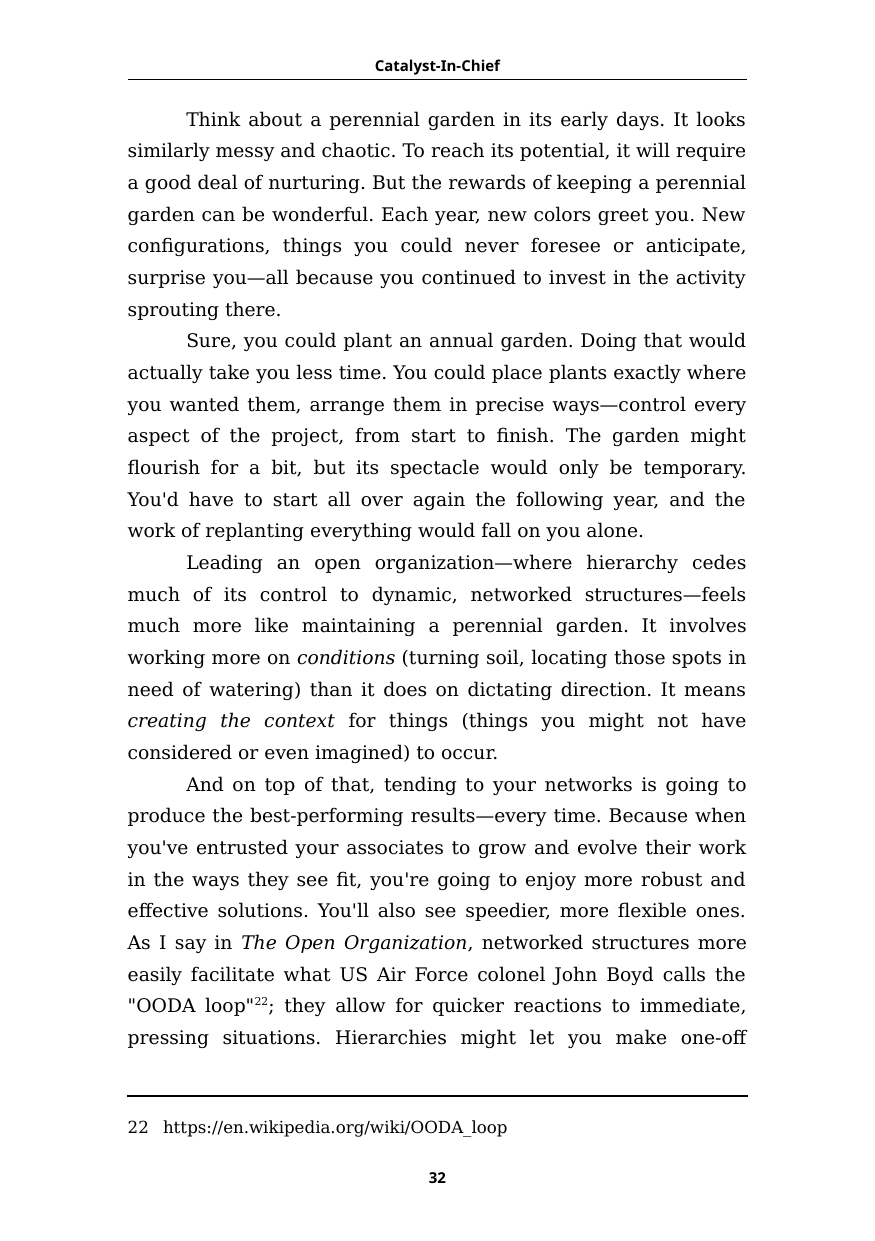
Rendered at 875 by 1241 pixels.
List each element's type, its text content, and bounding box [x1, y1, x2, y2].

text Sure, you could plant an annual garden. Doing that would actually take you less time. You could place plants exactly where you wanted them, arrange them in precise ways—control every aspect of the project, from start to finish. The garden might flourish for a bit, but its spectacle would only be temporary. You'd have to start all over again the following year, and the work of replanting everything would fall on you alone. [127, 330, 747, 542]
text https://en.wikipedia.org/wiki/OODA_loop [127, 1118, 747, 1138]
text Think about a perennial garden in its early days. It looks similarly messy and chaotic. To reach its potential, it will require a good deal of nurturing. But the rewards of keeping a perennial garden can be wonderful. Each year, new colors greet you. New configurations, things you could never foresee or anticipate, surprise you—all because you continued to invest in the activity sprouting there. [127, 109, 747, 321]
text Leading an open organization—where hierarchy cedes much of its control to dynamic, networked structures—feels much more like maintaining a perennial garden. It involves working more on conditions (turning soil, locating those spots in need of watering) than it does on dictating direction. It means creating the context for things (things you might not have considered or even imagined) to occur. [127, 552, 747, 764]
text And on top of that, tending to your networks is going to produce the best-performing results—every time. Because when you've entrusted your associates to grow and evolve their work in the ways they see fit, you're going to enjoy more robust and effective solutions. You'll also see speedier, more flexible ones. As I say in The Open Organization, networked structures more easily facilitate what US Air Force colonel John Boyd calls the "OODA loop"; they allow for quicker reactions to immediate, pressing situations. Hierarchies might let you make one-off [127, 774, 747, 1049]
